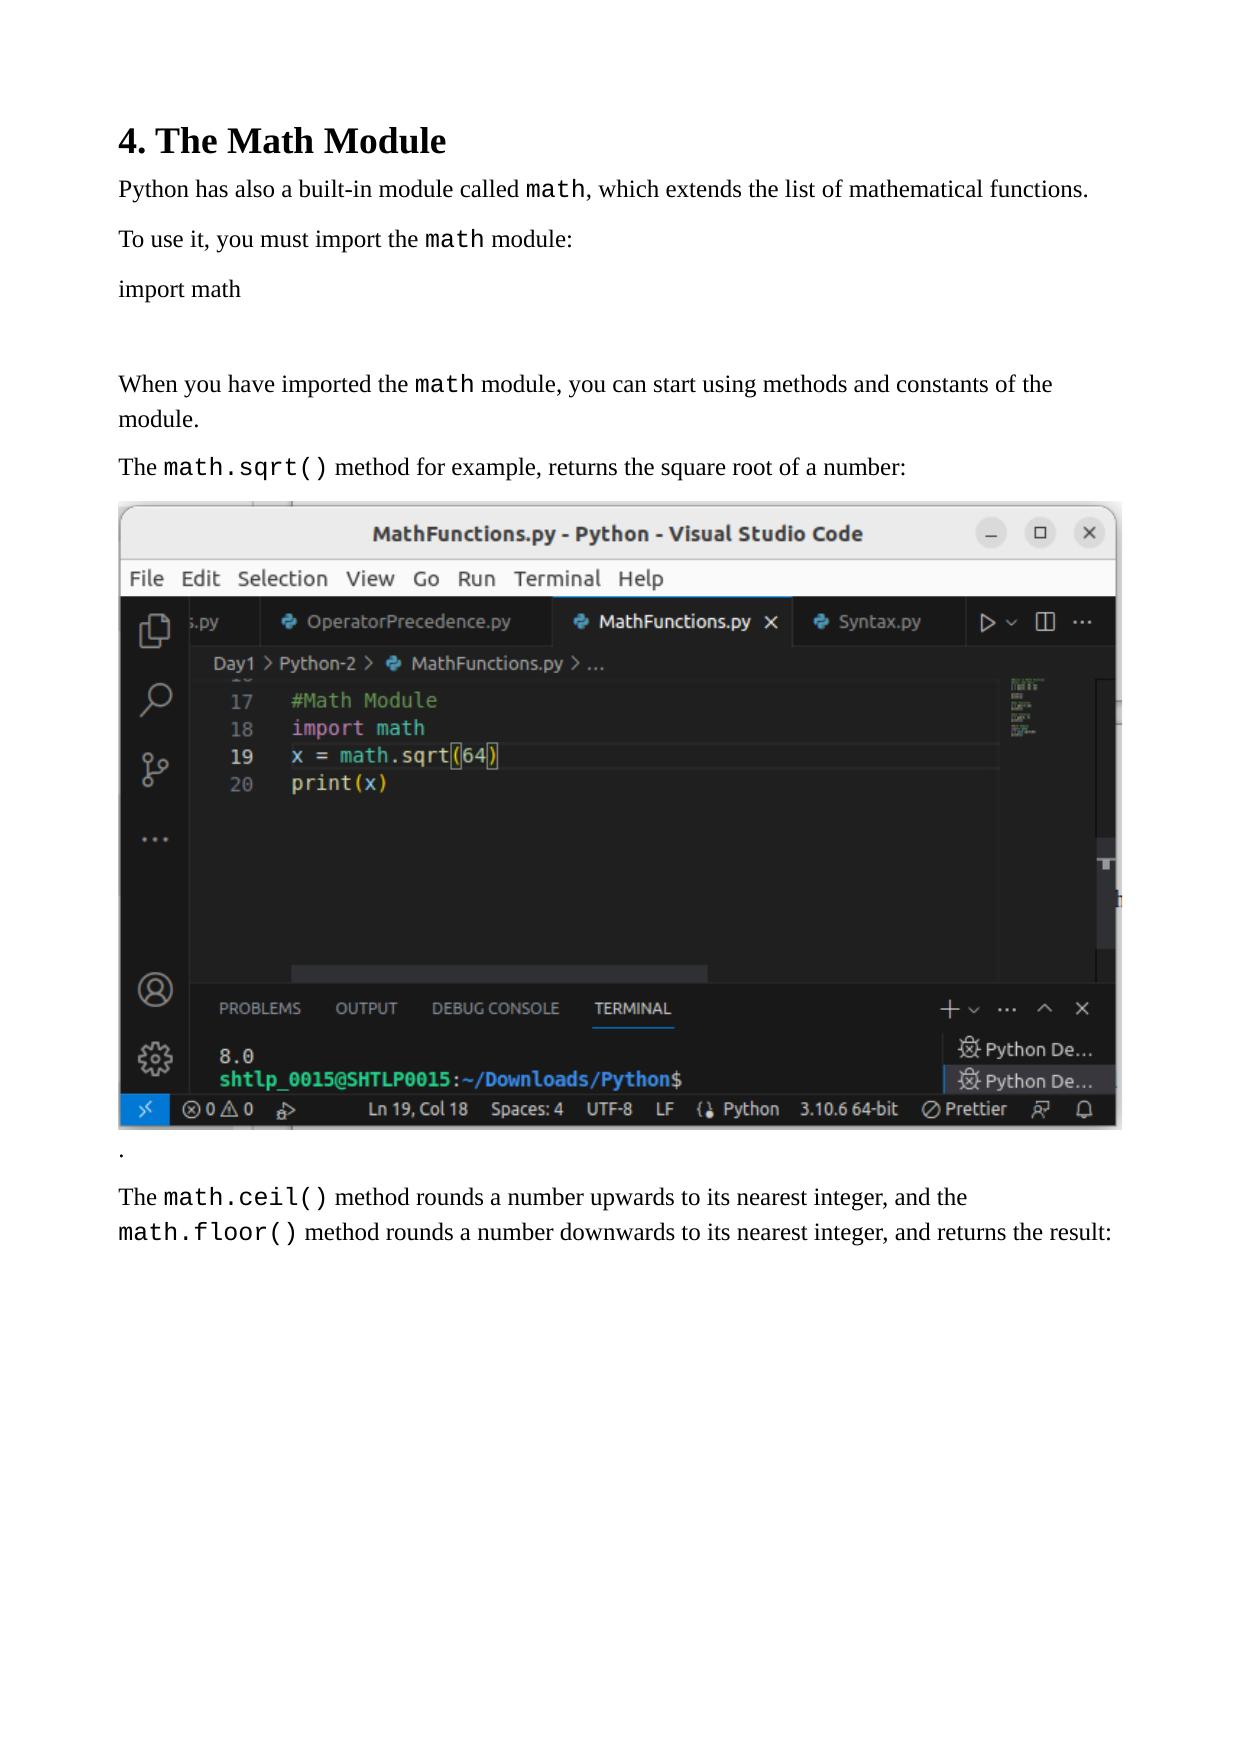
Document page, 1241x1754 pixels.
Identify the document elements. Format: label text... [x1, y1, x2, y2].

text . [118, 1130, 1122, 1163]
text When you have imported the math module, you can start using methods and constants of the module. [118, 369, 1122, 433]
text Python has also a built-in module called math, which extends the list of mathematical functions. [118, 174, 1122, 204]
text The math.ceil() method rounds a number upwards to its nearest integer, and the math.floor() method rounds a number downwards to its nearest integer, and returns the result: [118, 1182, 1122, 1248]
text import math [118, 274, 1122, 302]
text The math.sqrt() method for example, returns the square root of a number: [118, 452, 1122, 482]
picture [118, 501, 1123, 1130]
text To use it, you must import the math module: [118, 224, 1122, 254]
subtitle 4. The Math Module [118, 118, 1122, 161]
